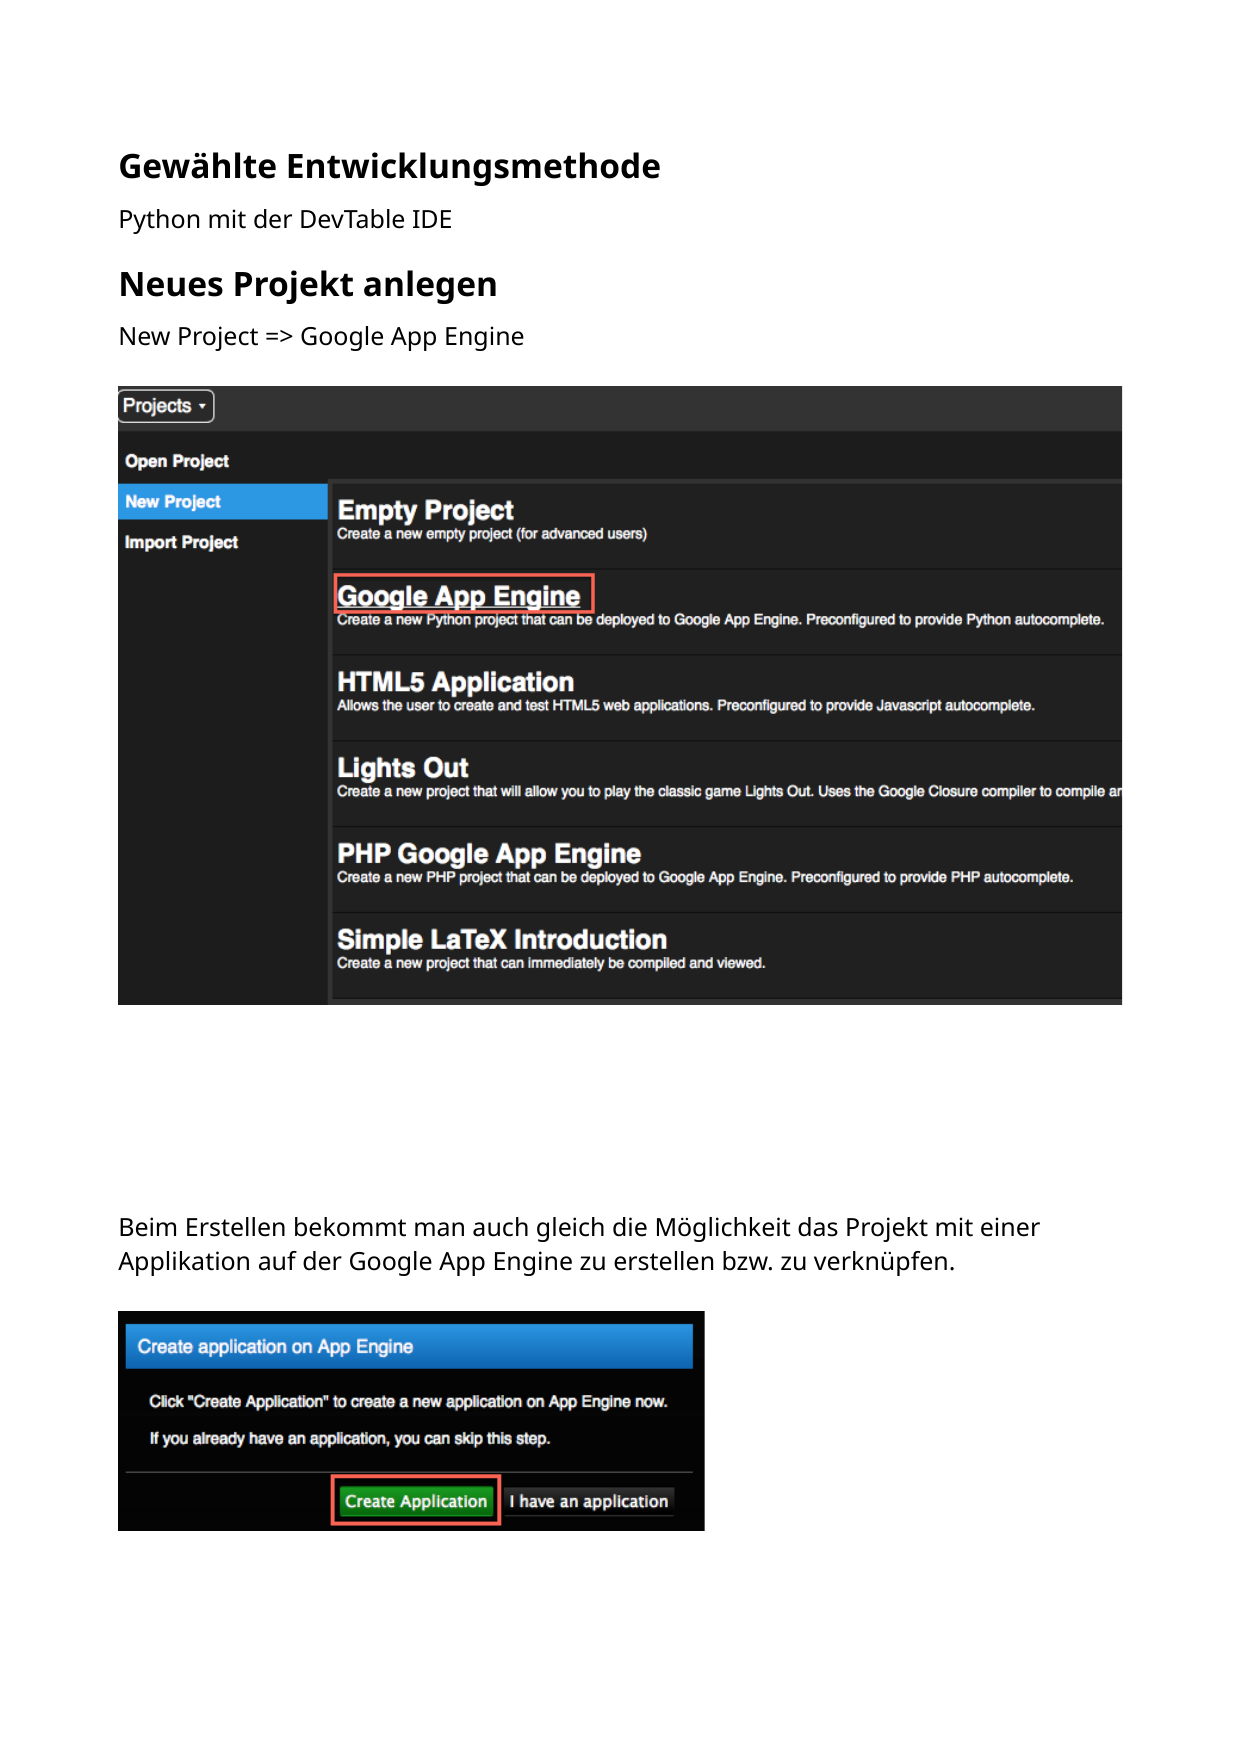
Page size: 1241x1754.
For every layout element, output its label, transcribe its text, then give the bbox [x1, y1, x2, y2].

text Beim Erstellen bekommt man auch gleich die Möglichkeit das Projekt mit einer Applikation auf der Google App Engine zu erstellen bzw. zu verknüpfen. [118, 1209, 1122, 1277]
subtitle Neues Projekt anlegen [118, 260, 1122, 306]
picture [118, 1311, 705, 1531]
text New Project => Google App Engine [118, 319, 1122, 353]
text Python mit der DevTable IDE [118, 201, 1122, 235]
subtitle Gewählte Entwicklungsmethode [118, 143, 1122, 189]
picture [118, 386, 1123, 1005]
